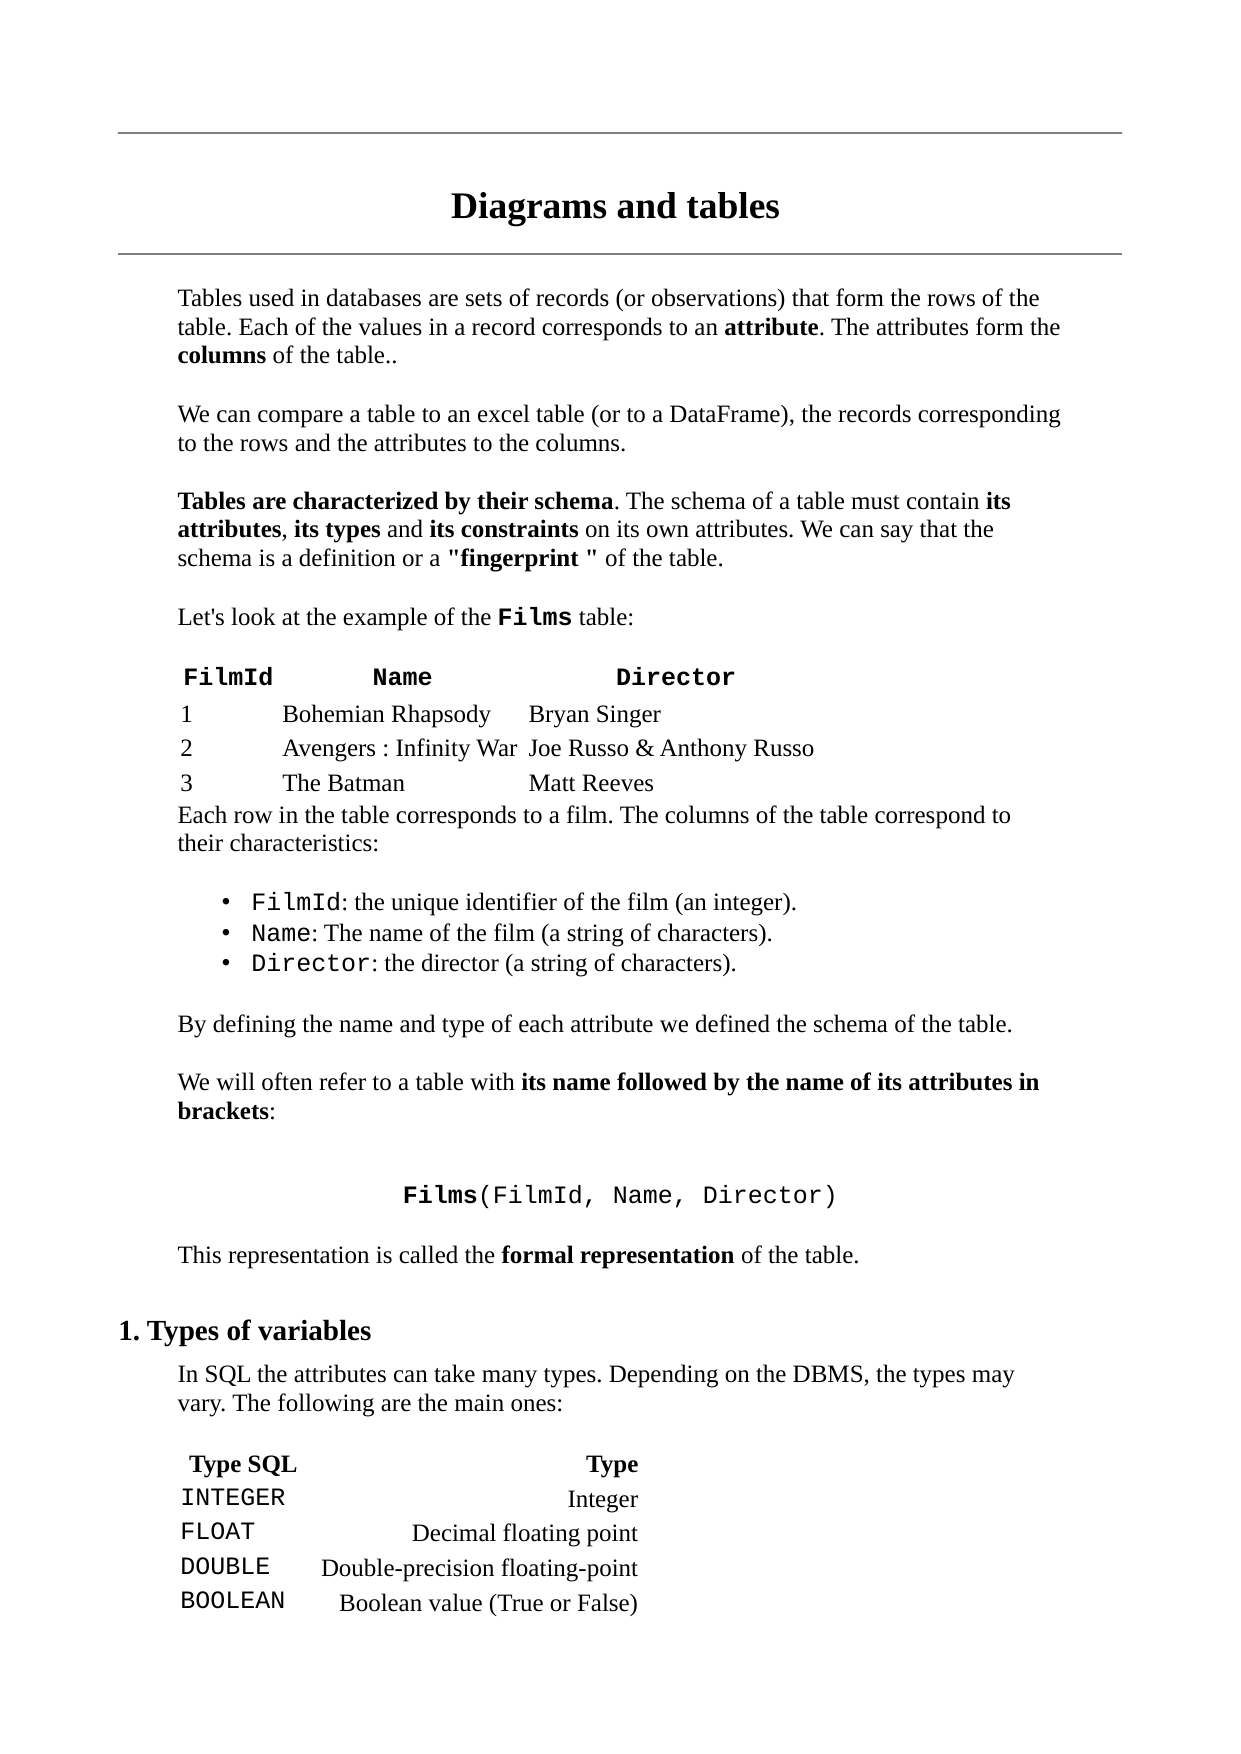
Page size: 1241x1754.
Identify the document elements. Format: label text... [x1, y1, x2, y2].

text This representation is called the formal representation of the table. [177, 1241, 1063, 1269]
table_header Type SQL [177, 1446, 309, 1481]
text By defining the name and type of each attribute we defined the schema of the table. [177, 1009, 1063, 1037]
text We will often refer to a table with its name followed by the name of its attributes in brackets: [177, 1067, 1063, 1124]
text Let's look at the example of the Films table: [177, 602, 1063, 632]
table_cell Boolean value (True or False) [309, 1585, 641, 1619]
table_cell Joe Russo & Anthony Russo [525, 731, 826, 765]
table_cell Decimal floating point [309, 1516, 641, 1550]
table_cell Bohemian Rhapsody [279, 696, 525, 731]
table_cell Double-precision floating-point [309, 1550, 641, 1585]
table_cell Matt Reeves [525, 765, 826, 800]
table_cell FLOAT [177, 1516, 309, 1550]
table_header Type [309, 1446, 641, 1481]
table_header Name [279, 662, 525, 696]
table_cell INTEGER [177, 1481, 309, 1516]
table_header Director [525, 662, 826, 696]
text Tables are characterized by their schema. The schema of a table must contain its attributes, its types and its constraints on its own attributes. We can say that the schema is a definition or a "fingerprint " of the table. [177, 486, 1063, 572]
text Each row in the table corresponds to a film. The columns of the table correspond to their characteristics: [177, 800, 1063, 857]
text We can compare a table to an excel table (or to a DataFrame), the records corresponding to the rows and the attributes to the columns. [177, 399, 1063, 456]
subtitle Diagrams and tables [118, 183, 1122, 226]
table_cell BOOLEAN [177, 1585, 309, 1619]
subtitle 1. Types of variables [118, 1313, 1122, 1347]
table_cell The Batman [279, 765, 525, 800]
table_cell Bryan Singer [525, 696, 826, 731]
table_cell 2 [177, 731, 279, 765]
table_cell DOUBLE [177, 1550, 309, 1585]
list Director: the director (a string of characters). [222, 948, 1063, 979]
table_cell 1 [177, 696, 279, 731]
table_cell Avengers : Infinity War [279, 731, 525, 765]
list Name: The name of the film (a string of characters). [222, 918, 1063, 948]
text In SQL the attributes can take many types. Depending on the DBMS, the types may vary. The following are the main ones: [177, 1359, 1063, 1417]
table_cell Integer [309, 1481, 641, 1516]
text Films(FilmId, Name, Director) [177, 1183, 1063, 1211]
text Tables used in databases are sets of records (or observations) that form the rows of the table. Each of the values in a record corresponds to an attribute. The attributes form the columns of the table.. [177, 283, 1063, 369]
table_header FilmId [177, 662, 279, 696]
list FilmId: the unique identifier of the film (an integer). [222, 887, 1063, 918]
table_cell 3 [177, 765, 279, 800]
